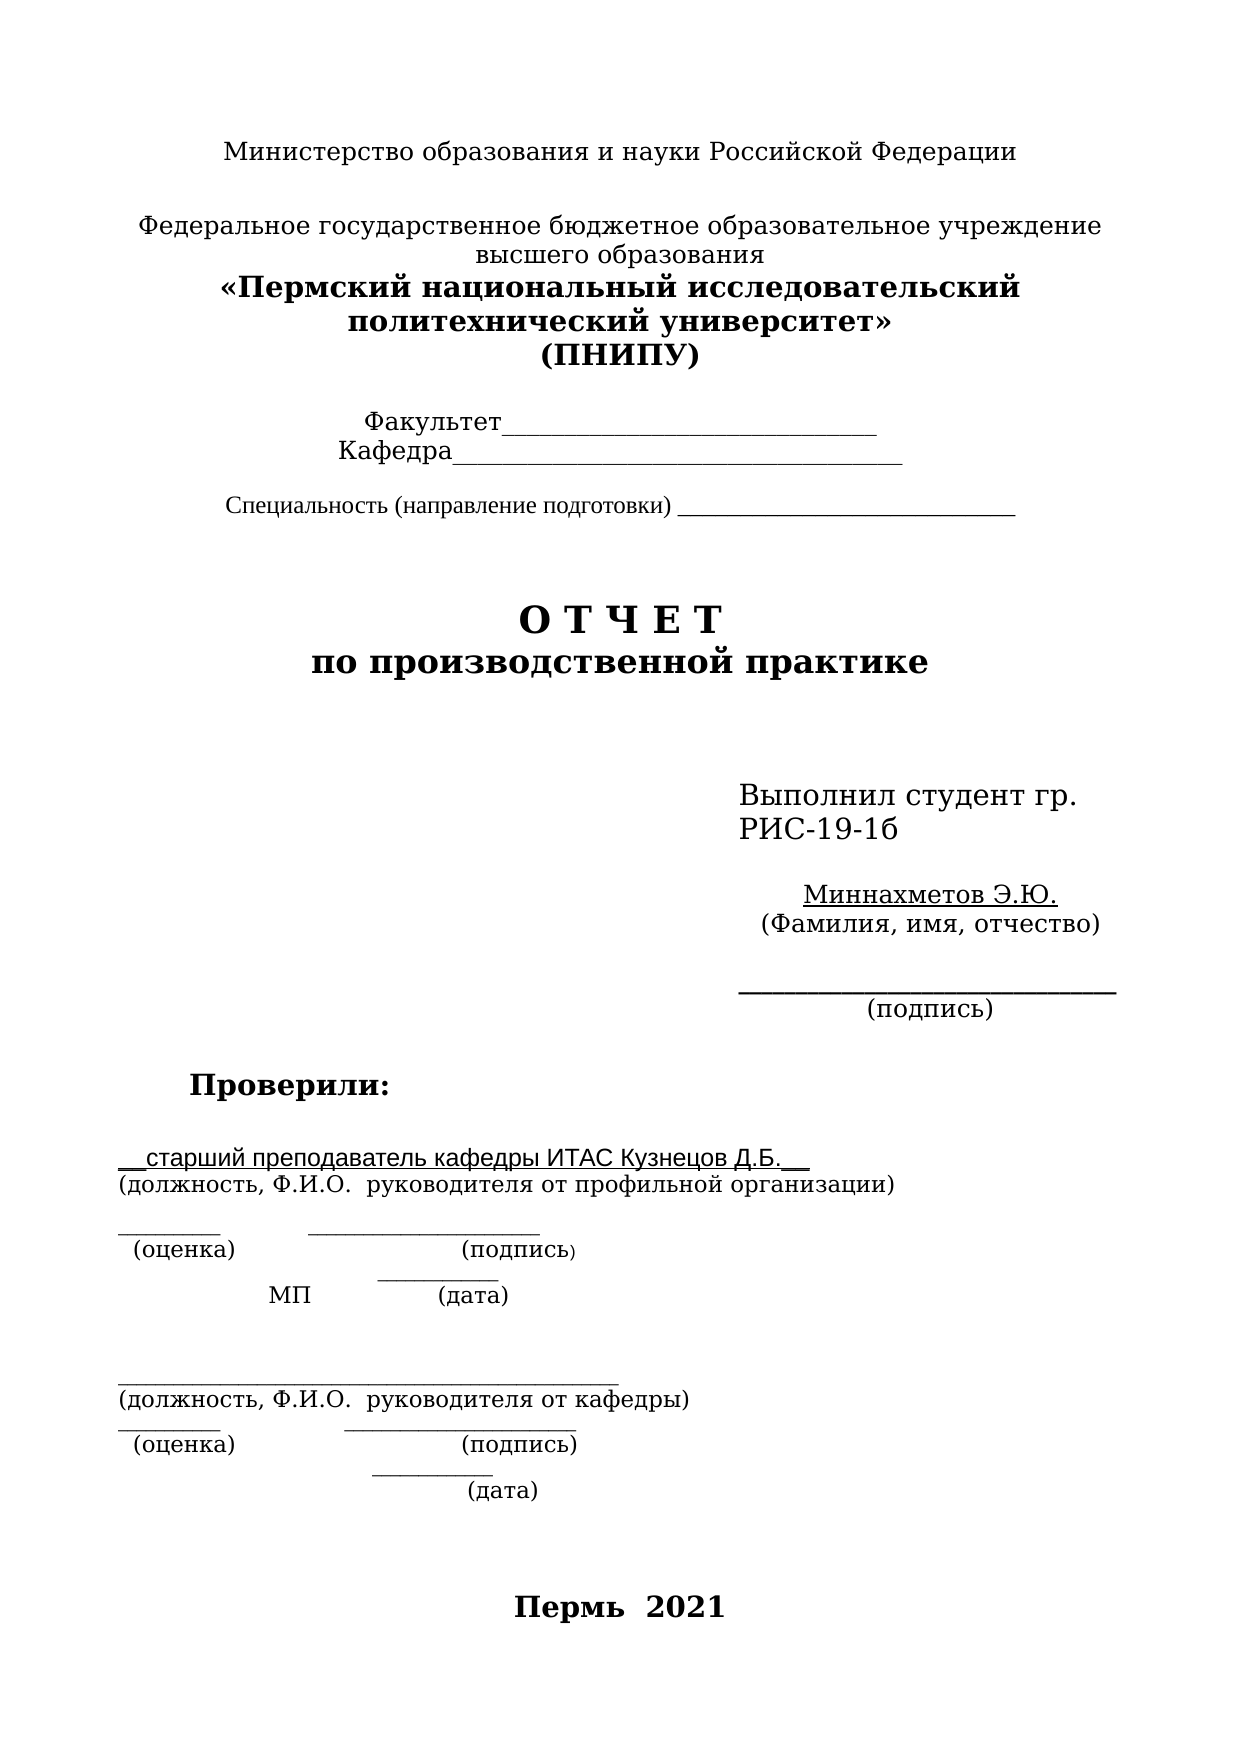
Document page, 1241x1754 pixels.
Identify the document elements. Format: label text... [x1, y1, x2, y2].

text (ПНИПУ) [118, 338, 1122, 372]
text Федеральное государственное бюджетное образовательное учреждение [118, 211, 1122, 240]
text по производственной практике [118, 642, 1122, 681]
subtitle Кафедра____________________________________ [118, 436, 1122, 465]
text (Фамилия, имя, отчество) [738, 909, 1123, 939]
text _____________ [118, 1458, 1122, 1477]
text (должность, Ф.И.О. руководителя от кафедры) [118, 1386, 1122, 1412]
text «Пермский национальный исследовательский [118, 269, 1122, 304]
text политехнический университет» [118, 304, 1122, 338]
text (подпись) [738, 995, 1122, 1024]
subtitle Специальность (направление подготовки) ___________________________ [118, 490, 1122, 519]
text (оценка) (подпись) [118, 1432, 1122, 1458]
subtitle _________________________________ [738, 968, 1122, 995]
text (дата) [118, 1477, 1122, 1504]
text Миннахметов Э.Ю. [738, 880, 1122, 909]
text __старший преподаватель кафедры ИТАС Кузнецов Д.Б.__ [118, 1142, 1122, 1171]
text ___________ _________________________ [118, 1412, 1122, 1432]
subtitle Факультет______________________________ [118, 407, 1122, 436]
text Выполнил студент гр. РИС-19-1б [738, 778, 1122, 846]
text ______________________________________________________ [118, 1367, 1122, 1386]
text ___________ _________________________ [118, 1217, 1122, 1236]
text _____________ [118, 1263, 1122, 1282]
text высшего образования [118, 240, 1122, 269]
text МП (дата) [193, 1282, 1122, 1309]
text Министерство образования и науки Российской Федерации [118, 137, 1122, 166]
text Пермь 2021 [118, 1590, 1122, 1624]
text (оценка) (подпись) [118, 1236, 1122, 1263]
subtitle Проверили: [118, 1068, 1122, 1102]
text О Т Ч Е Т [118, 598, 1122, 642]
text (должность, Ф.И.О. руководителя от профильной организации) [118, 1171, 1122, 1198]
